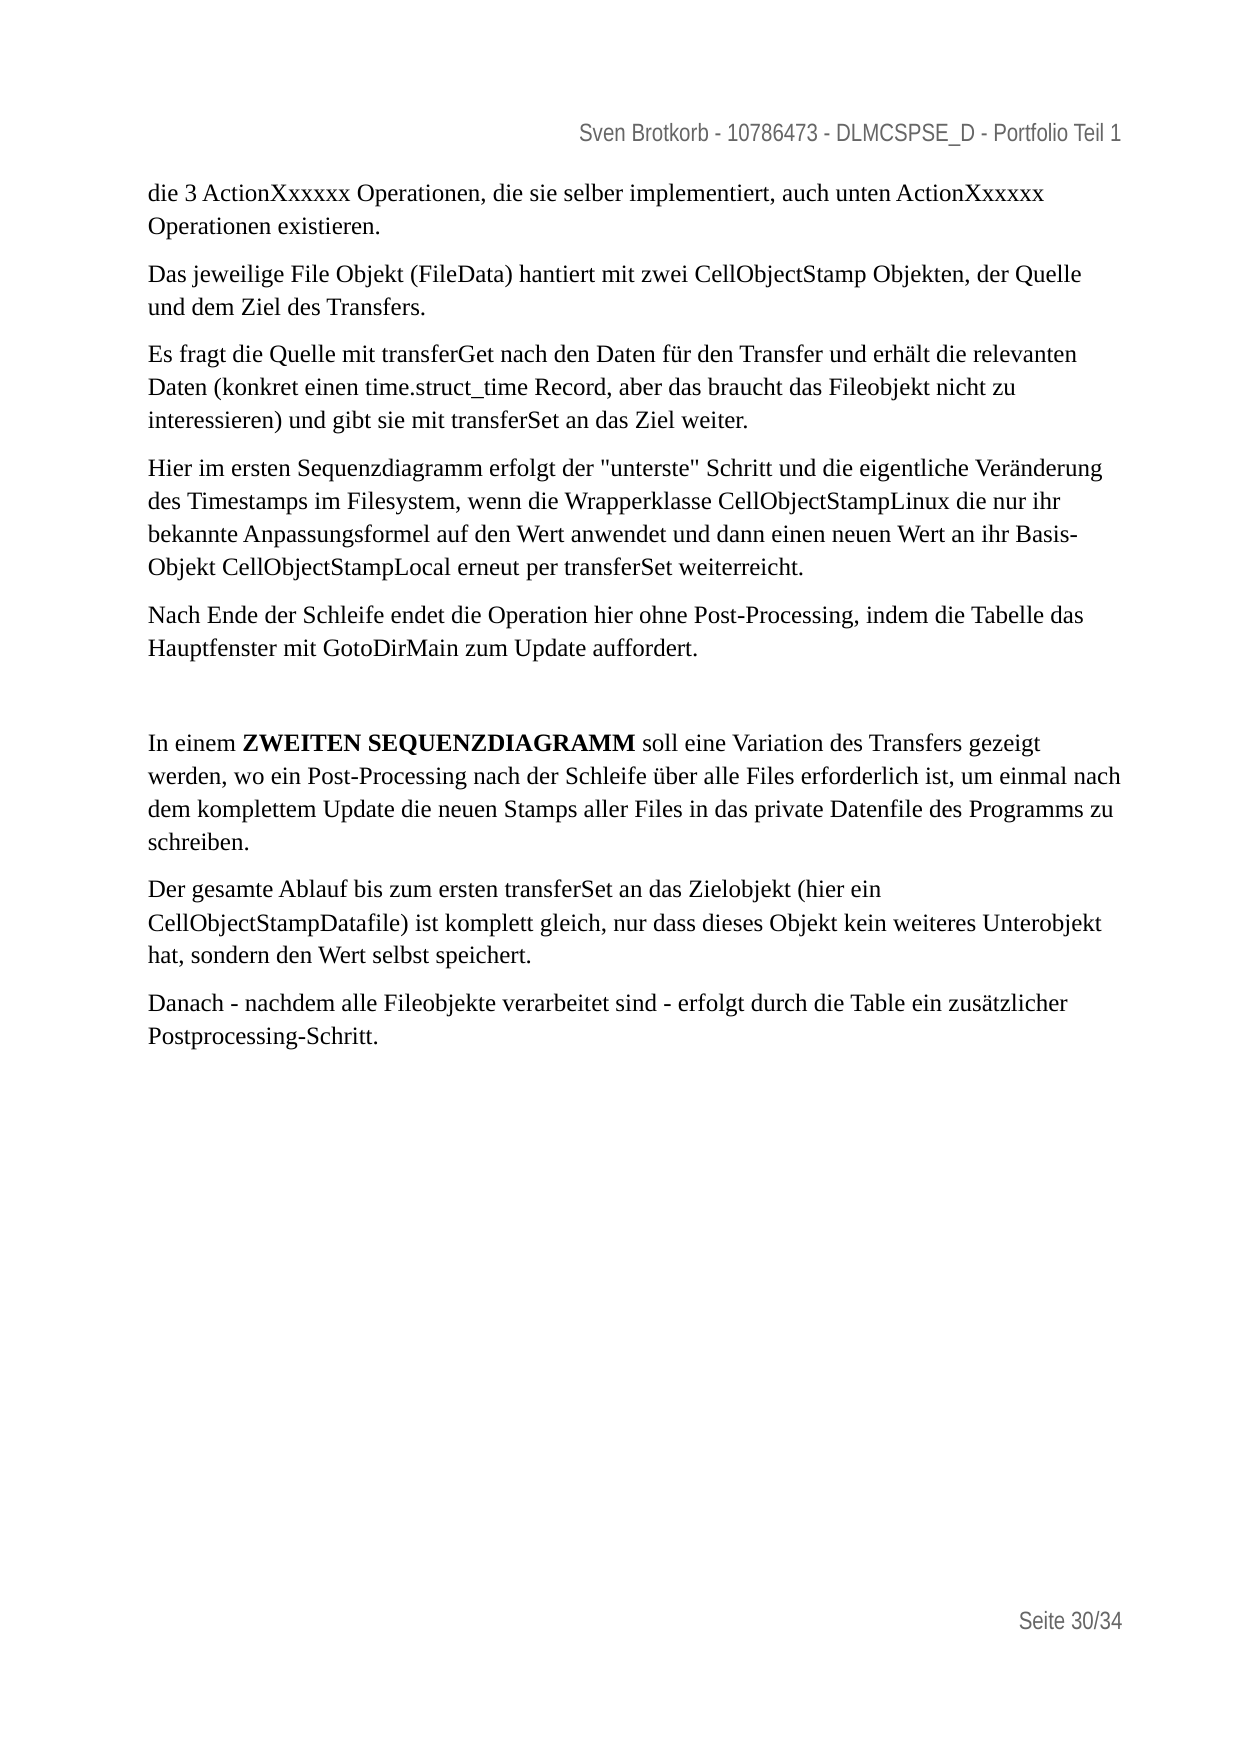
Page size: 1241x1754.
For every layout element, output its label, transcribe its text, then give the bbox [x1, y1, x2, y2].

text die 3 ActionXxxxxx Operationen, die sie selber implementiert, auch unten ActionXxxxxx Operationen existieren. [148, 178, 1122, 240]
text Hier im ersten Sequenzdiagramm erfolgt der "unterste" Schritt und die eigentliche Veränderung des Timestamps im Filesystem, wenn die Wrapperklasse CellObjectStampLinux die nur ihr bekannte Anpassungsformel auf den Wert anwendet und dann einen neuen Wert an ihr Basis-Objekt CellObjectStampLocal erneut per transferSet weiterreicht. [148, 453, 1122, 581]
text Nach Ende der Schleife endet die Operation hier ohne Post-Processing, indem die Tabelle das Hauptfenster mit GotoDirMain zum Update auffordert. [148, 600, 1122, 661]
text Es fragt die Quelle mit transferGet nach den Daten für den Transfer und erhält die relevanten Daten (konkret einen time.struct_time Record, aber das braucht das Fileobjekt nicht zu interessieren) und gibt sie mit transferSet an das Ziel weiter. [148, 339, 1122, 434]
text Der gesamte Ablauf bis zum ersten transferSet an das Zielobjekt (hier ein CellObjectStampDatafile) ist komplett gleich, nur dass dieses Objekt kein weiteres Unterobjekt hat, sondern den Wert selbst speichert. [148, 874, 1122, 969]
text In einem ZWEITEN SEQUENZDIAGRAMM soll eine Variation des Transfers gezeigt werden, wo ein Post-Processing nach der Schleife über alle Files erforderlich ist, um einmal nach dem komplettem Update die neuen Stamps aller Files in das private Datenfile des Programms zu schreiben. [148, 728, 1122, 856]
text Danach - nachdem alle Fileobjekte verarbeitet sind - erfolgt durch die Table ein zusätzlicher Postprocessing-Schritt. [148, 988, 1122, 1050]
text Das jeweilige File Objekt (FileData) hantiert mit zwei CellObjectStamp Objekten, der Quelle und dem Ziel des Transfers. [148, 259, 1122, 321]
